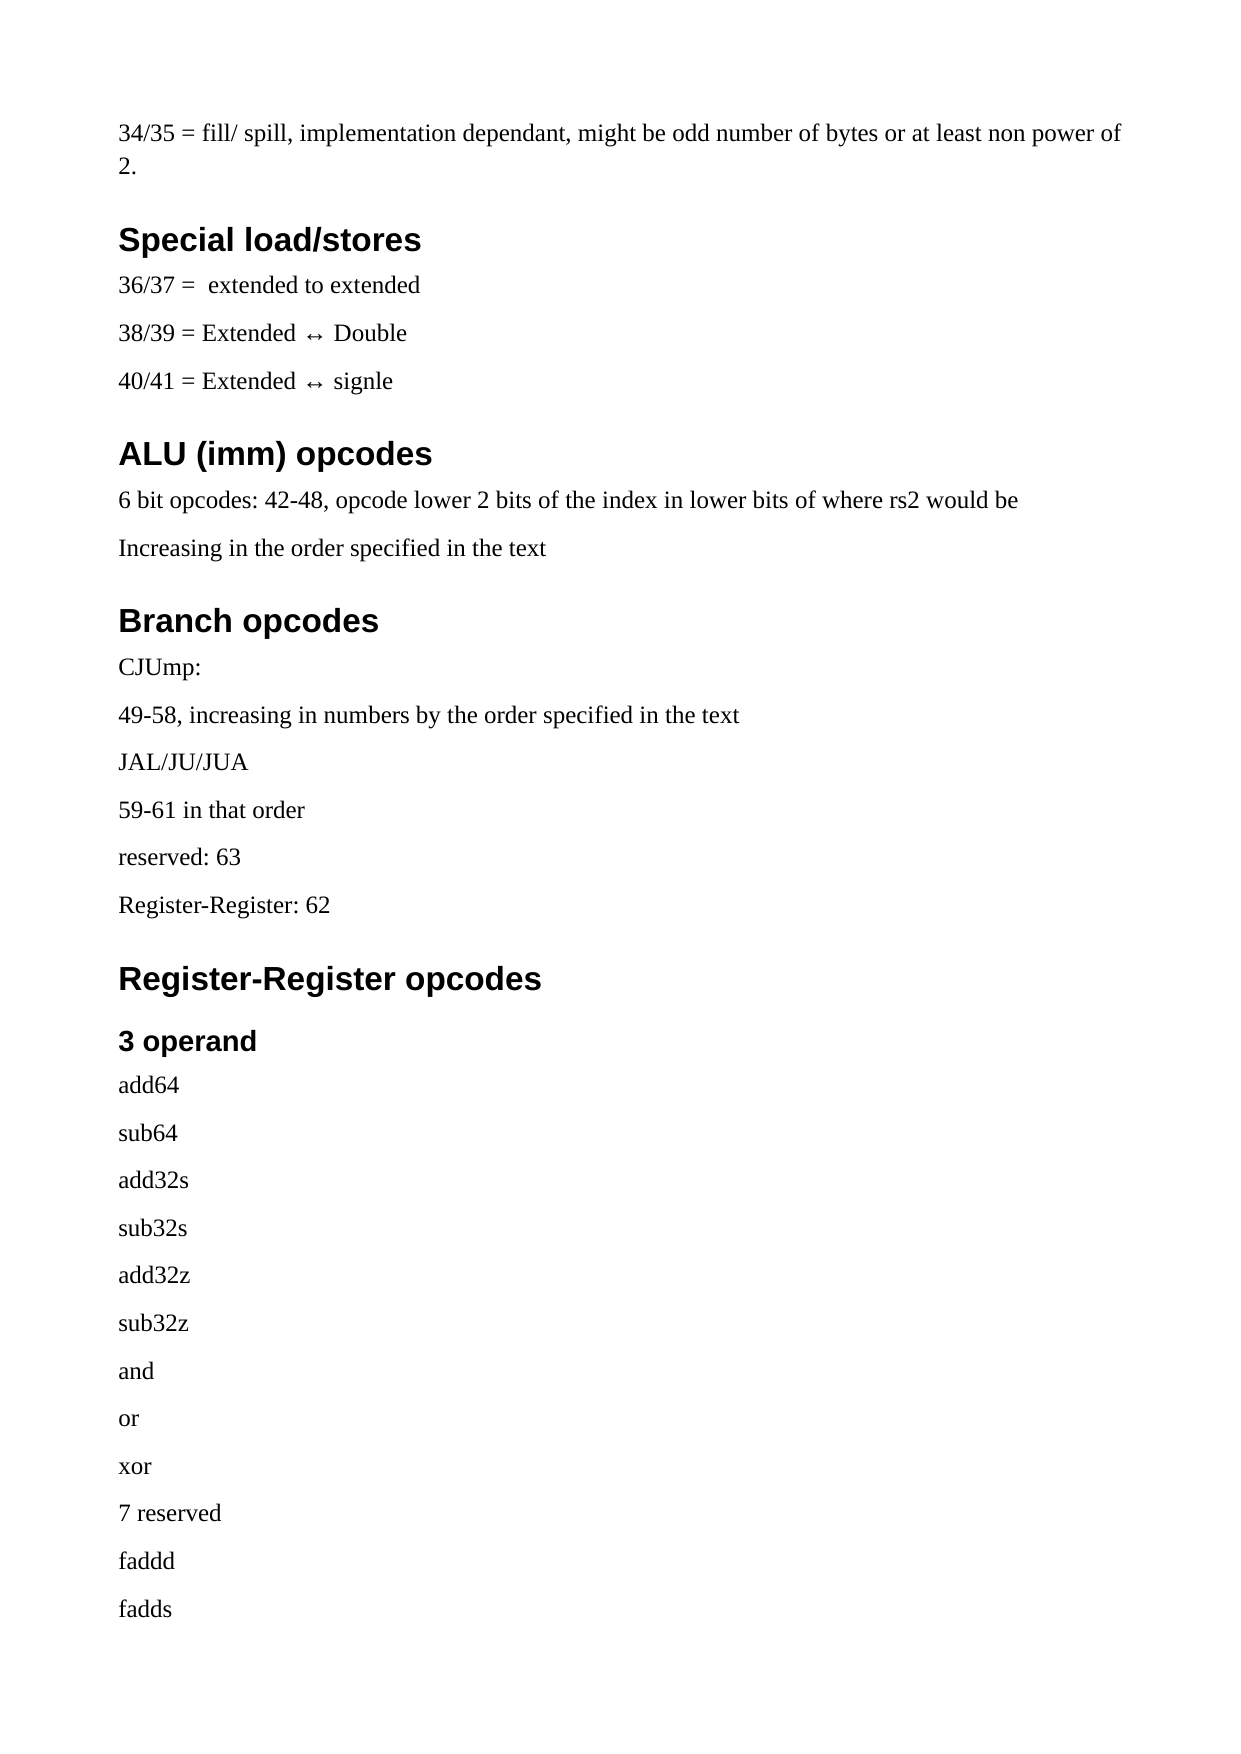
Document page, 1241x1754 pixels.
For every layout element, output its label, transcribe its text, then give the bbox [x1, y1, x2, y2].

text fadds [118, 1594, 1122, 1622]
text 38/39 = Extended ↔ Double [118, 318, 1122, 347]
text xor [118, 1451, 1122, 1480]
text 36/37 = extended to extended [118, 271, 1122, 299]
text CJUmp: [118, 652, 1122, 681]
subtitle 3 operand [118, 1024, 1122, 1058]
subtitle Branch opcodes [118, 601, 1122, 639]
text add32s [118, 1165, 1122, 1194]
text 7 reserved [118, 1498, 1122, 1527]
text reserved: 63 [118, 842, 1122, 871]
text sub32s [118, 1213, 1122, 1242]
text and [118, 1356, 1122, 1384]
text or [118, 1403, 1122, 1432]
text 59-61 in that order [118, 795, 1122, 824]
subtitle ALU (imm) opcodes [118, 434, 1122, 473]
text 6 bit opcodes: 42-48, opcode lower 2 bits of the index in lower bits of where rs2 would be [118, 485, 1122, 514]
text sub64 [118, 1118, 1122, 1146]
text sub32z [118, 1308, 1122, 1337]
text Increasing in the order specified in the text [118, 533, 1122, 561]
subtitle Register-Register opcodes [118, 958, 1122, 997]
text Register-Register: 62 [118, 890, 1122, 919]
text JAL/JU/JUA [118, 747, 1122, 776]
text add32z [118, 1261, 1122, 1289]
text 34/35 = fill/ spill, implementation dependant, might be odd number of bytes or at least non power of 2. [118, 118, 1122, 180]
subtitle Special load/stores [118, 219, 1122, 258]
text add64 [118, 1070, 1122, 1099]
text 49-58, increasing in numbers by the order specified in the text [118, 700, 1122, 728]
text faddd [118, 1546, 1122, 1575]
text 40/41 = Extended ↔ signle [118, 366, 1122, 394]
